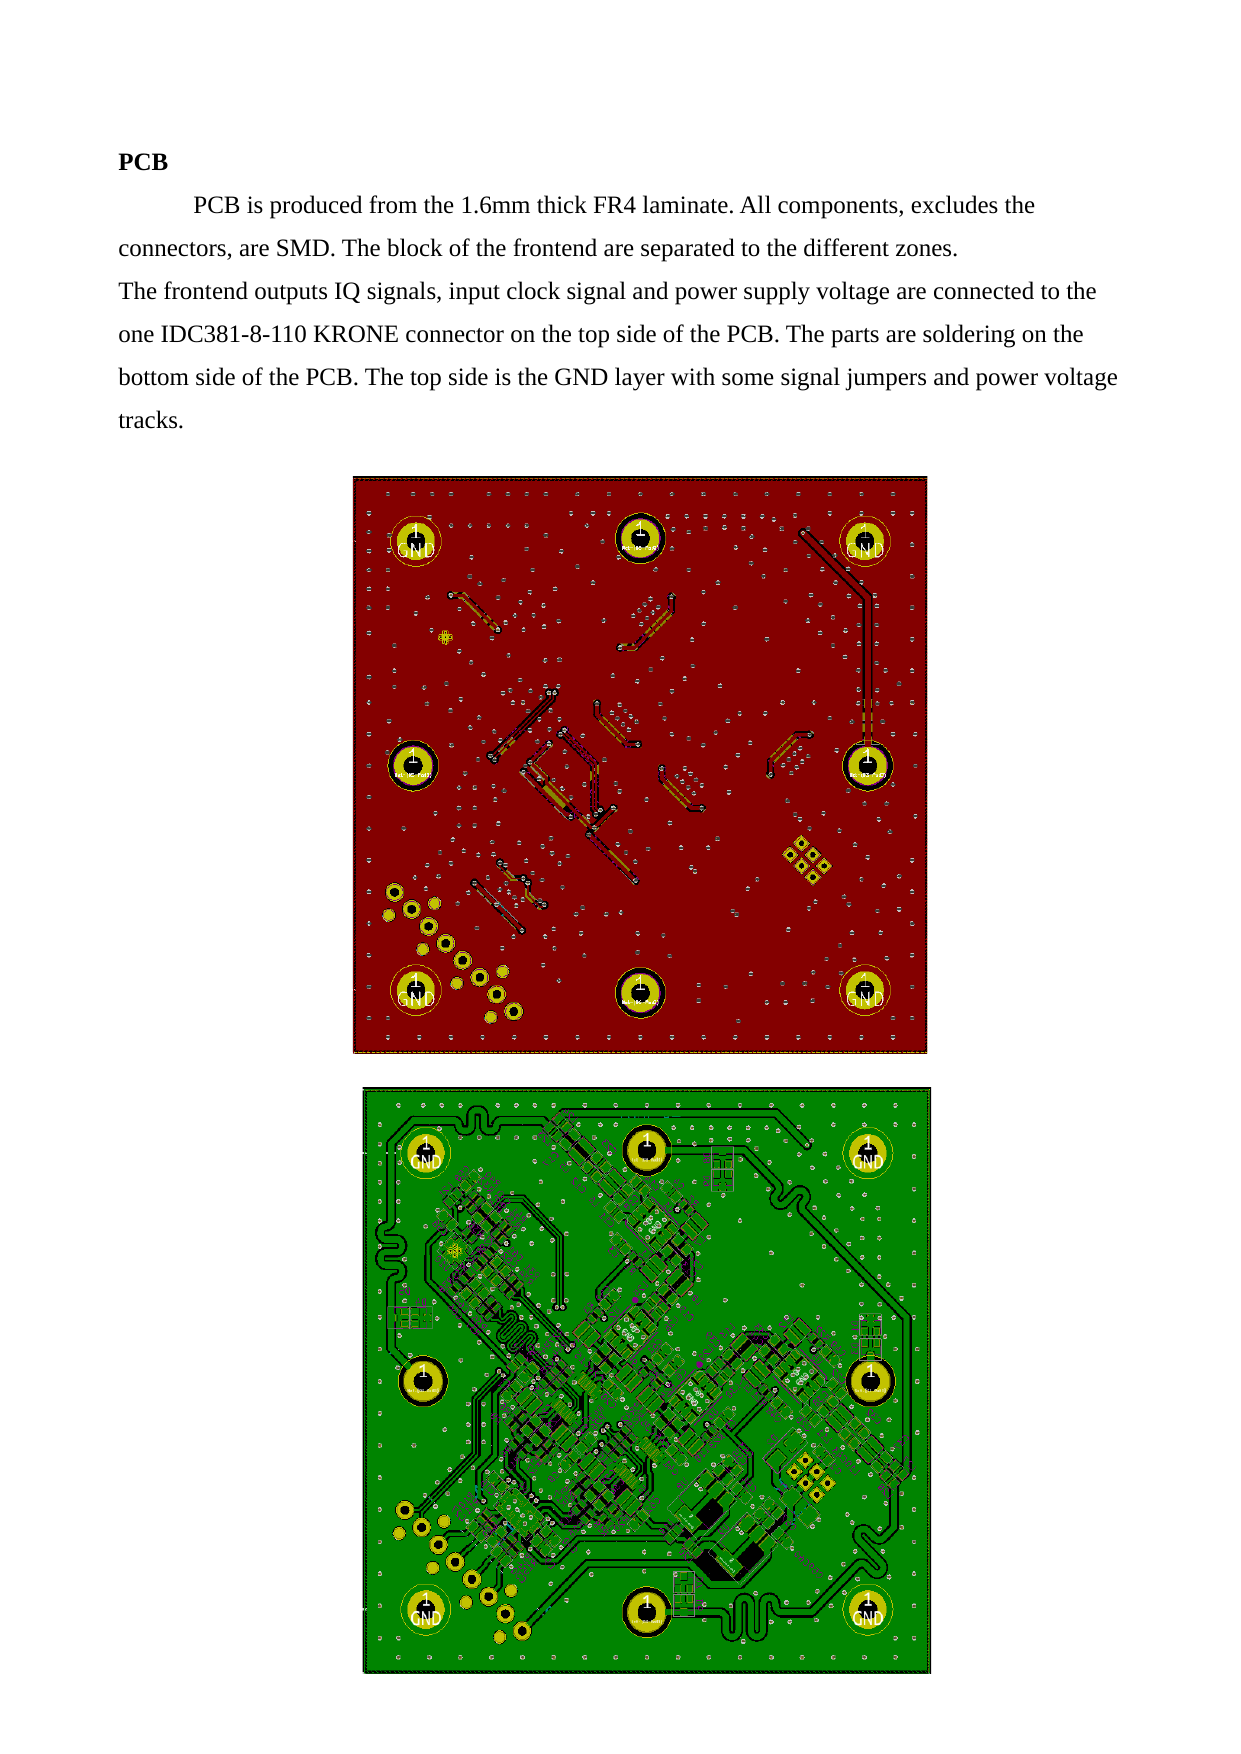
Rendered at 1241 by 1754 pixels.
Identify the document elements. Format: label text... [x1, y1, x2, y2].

picture [352, 476, 928, 1054]
text The frontend outputs IQ signals, input clock signal and power supply voltage are connected to the one IDC381-8-110 KRONE connector on the top side of the PCB. The parts are soldering on the bottom side of the PCB. The top side is the GND layer with some signal jumpers and power voltage tracks. [118, 276, 1122, 434]
text PCB [118, 147, 1122, 176]
text PCB is produced from the 1.6mm thick FR4 laminate. All components, excludes the connectors, are SMD. The block of the frontend are separated to the different zones. [118, 190, 1122, 262]
picture [362, 1087, 932, 1674]
